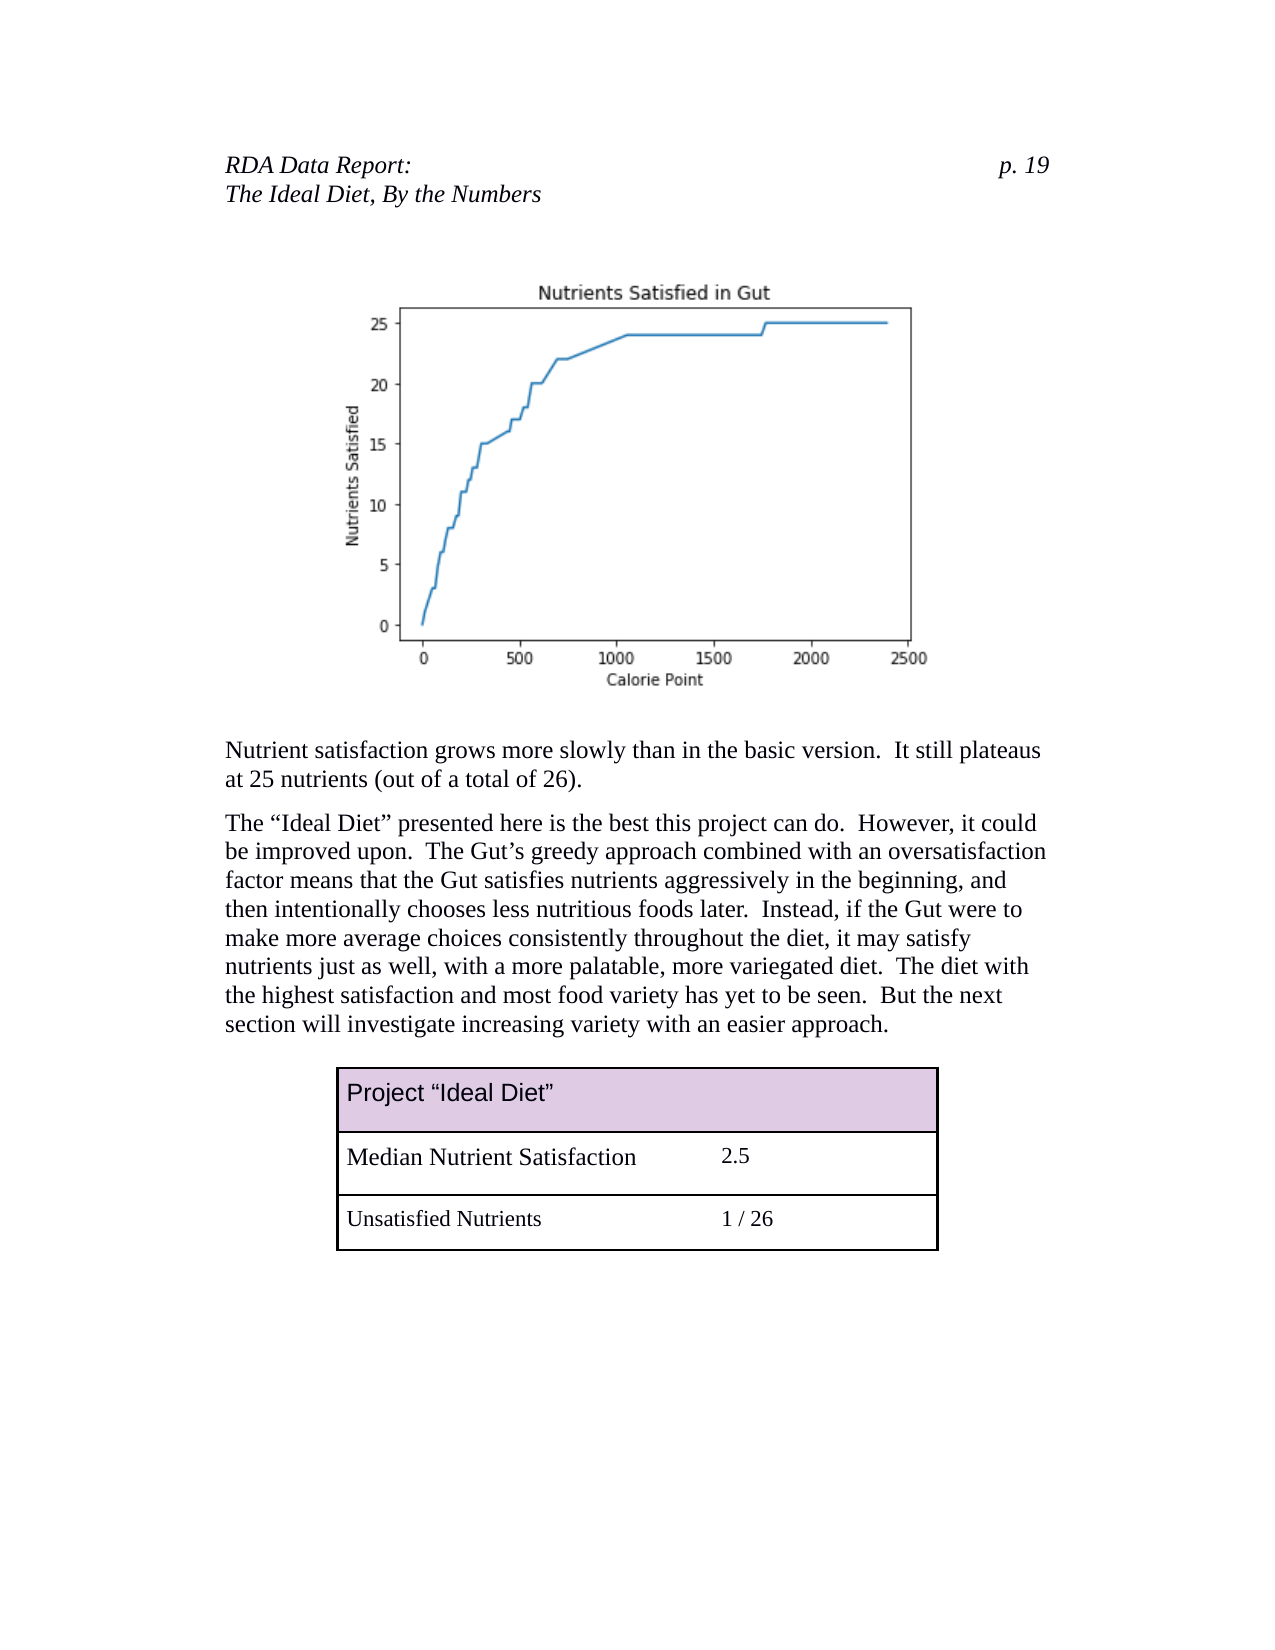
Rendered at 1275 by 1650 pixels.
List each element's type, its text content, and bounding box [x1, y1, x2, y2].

text Nutrient satisfaction grows more slowly than in the basic version. It still plateaus at 25 nutrients (out of a total of 26). [225, 237, 1050, 793]
table_cell Median Nutrient Satisfaction [339, 1133, 712, 1194]
table_cell 2.5 [712, 1133, 936, 1194]
table_header Project “Ideal Diet” [339, 1069, 712, 1131]
picture [337, 274, 938, 698]
table_cell Unsatisfied Nutrients [339, 1196, 712, 1249]
text The “Ideal Diet” presented here is the best this project can do. However, it could be improved upon. The Gut’s greedy approach combined with an oversatisfaction factor means that the Gut satisfies nutrients aggressively in the beginning, and then intentionally chooses less nutritious foods later. Instead, if the Gut were to make more average choices consistently throughout the diet, it may satisfy nutrients just as well, with a more palatable, more variegated diet. The diet with the highest satisfaction and most food variety has yet to be seen. But the next section will investigate increasing variety with an easier approach. [225, 808, 1050, 1038]
table_cell 1 / 26 [712, 1196, 936, 1249]
table_header [712, 1069, 936, 1131]
